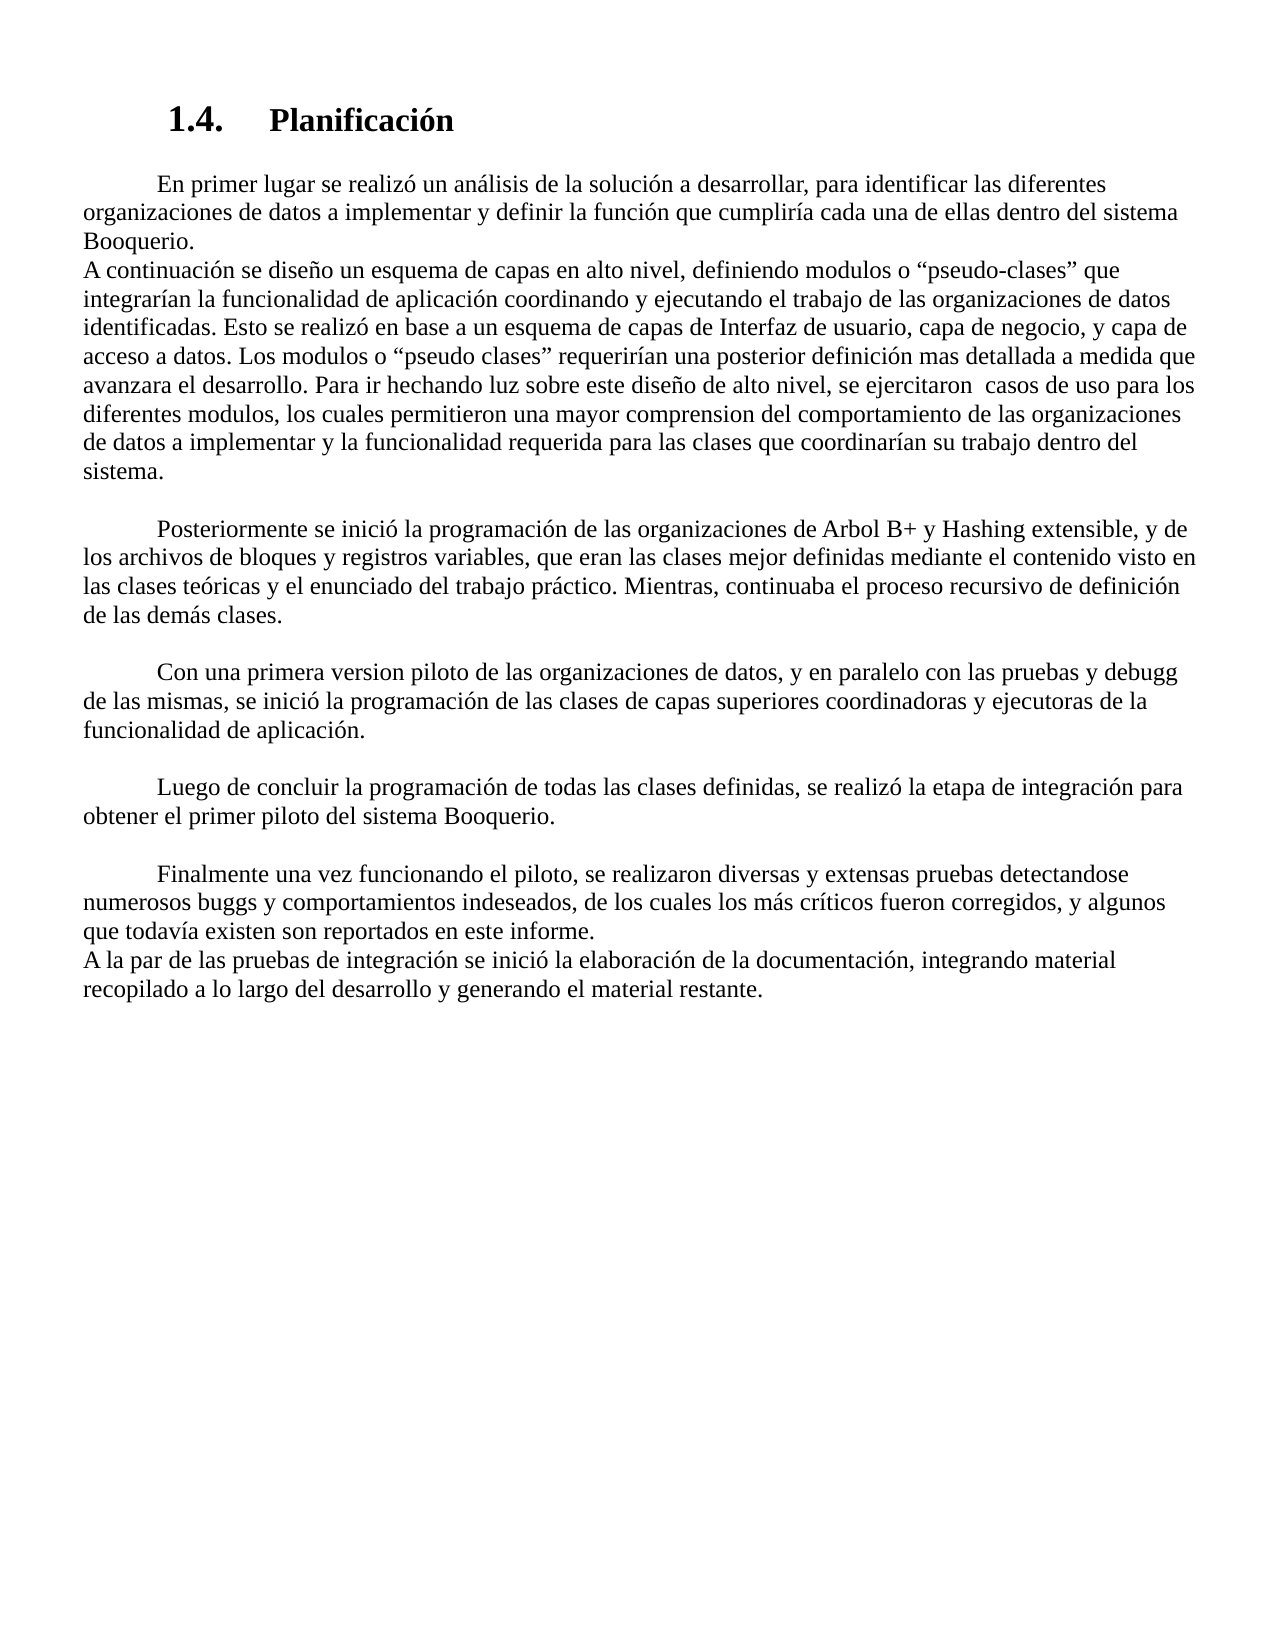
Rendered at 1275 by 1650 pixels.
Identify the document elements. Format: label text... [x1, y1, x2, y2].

text Posteriormente se inició la programación de las organizaciones de Arbol B+ y Hashing extensible, y de los archivos de bloques y registros variables, que eran las clases mejor definidas mediante el contenido visto en las clases teóricas y el enunciado del trabajo práctico. Mientras, continuaba el proceso recursivo de definición de las demás clases. [83, 514, 1206, 629]
text Luego de concluir la programación de todas las clases definidas, se realizó la etapa de integración para obtener el primer piloto del sistema Booquerio. [83, 772, 1206, 830]
text Con una primera version piloto de las organizaciones de datos, y en paralelo con las pruebas y debugg de las mismas, se inició la programación de las clases de capas superiores coordinadoras y ejecutoras de la funcionalidad de aplicación. [83, 657, 1206, 744]
list Planificación [158, 97, 1206, 140]
text A continuación se diseño un esquema de capas en alto nivel, definiendo modulos o “pseudo-clases” que integrarían la funcionalidad de aplicación coordinando y ejecutando el trabajo de las organizaciones de datos identificadas. Esto se realizó en base a un esquema de capas de Interfaz de usuario, capa de negocio, y capa de acceso a datos. Los modulos o “pseudo clases” requerirían una posterior definición mas detallada a medida que avanzara el desarrollo. Para ir hechando luz sobre este diseño de alto nivel, se ejercitaron casos de uso para los diferentes modulos, los cuales permitieron una mayor comprension del comportamiento de las organizaciones de datos a implementar y la funcionalidad requerida para las clases que coordinarían su trabajo dentro del sistema. [83, 255, 1206, 485]
text A la par de las pruebas de integración se inició la elaboración de la documentación, integrando material recopilado a lo largo del desarrollo y generando el material restante. [83, 945, 1206, 1002]
text En primer lugar se realizó un análisis de la solución a desarrollar, para identificar las diferentes organizaciones de datos a implementar y definir la función que cumpliría cada una de ellas dentro del sistema Booquerio. [83, 169, 1206, 255]
text Finalmente una vez funcionando el piloto, se realizaron diversas y extensas pruebas detectandose numerosos buggs y comportamientos indeseados, de los cuales los más críticos fueron corregidos, y algunos que todavía existen son reportados en este informe. [83, 859, 1206, 945]
